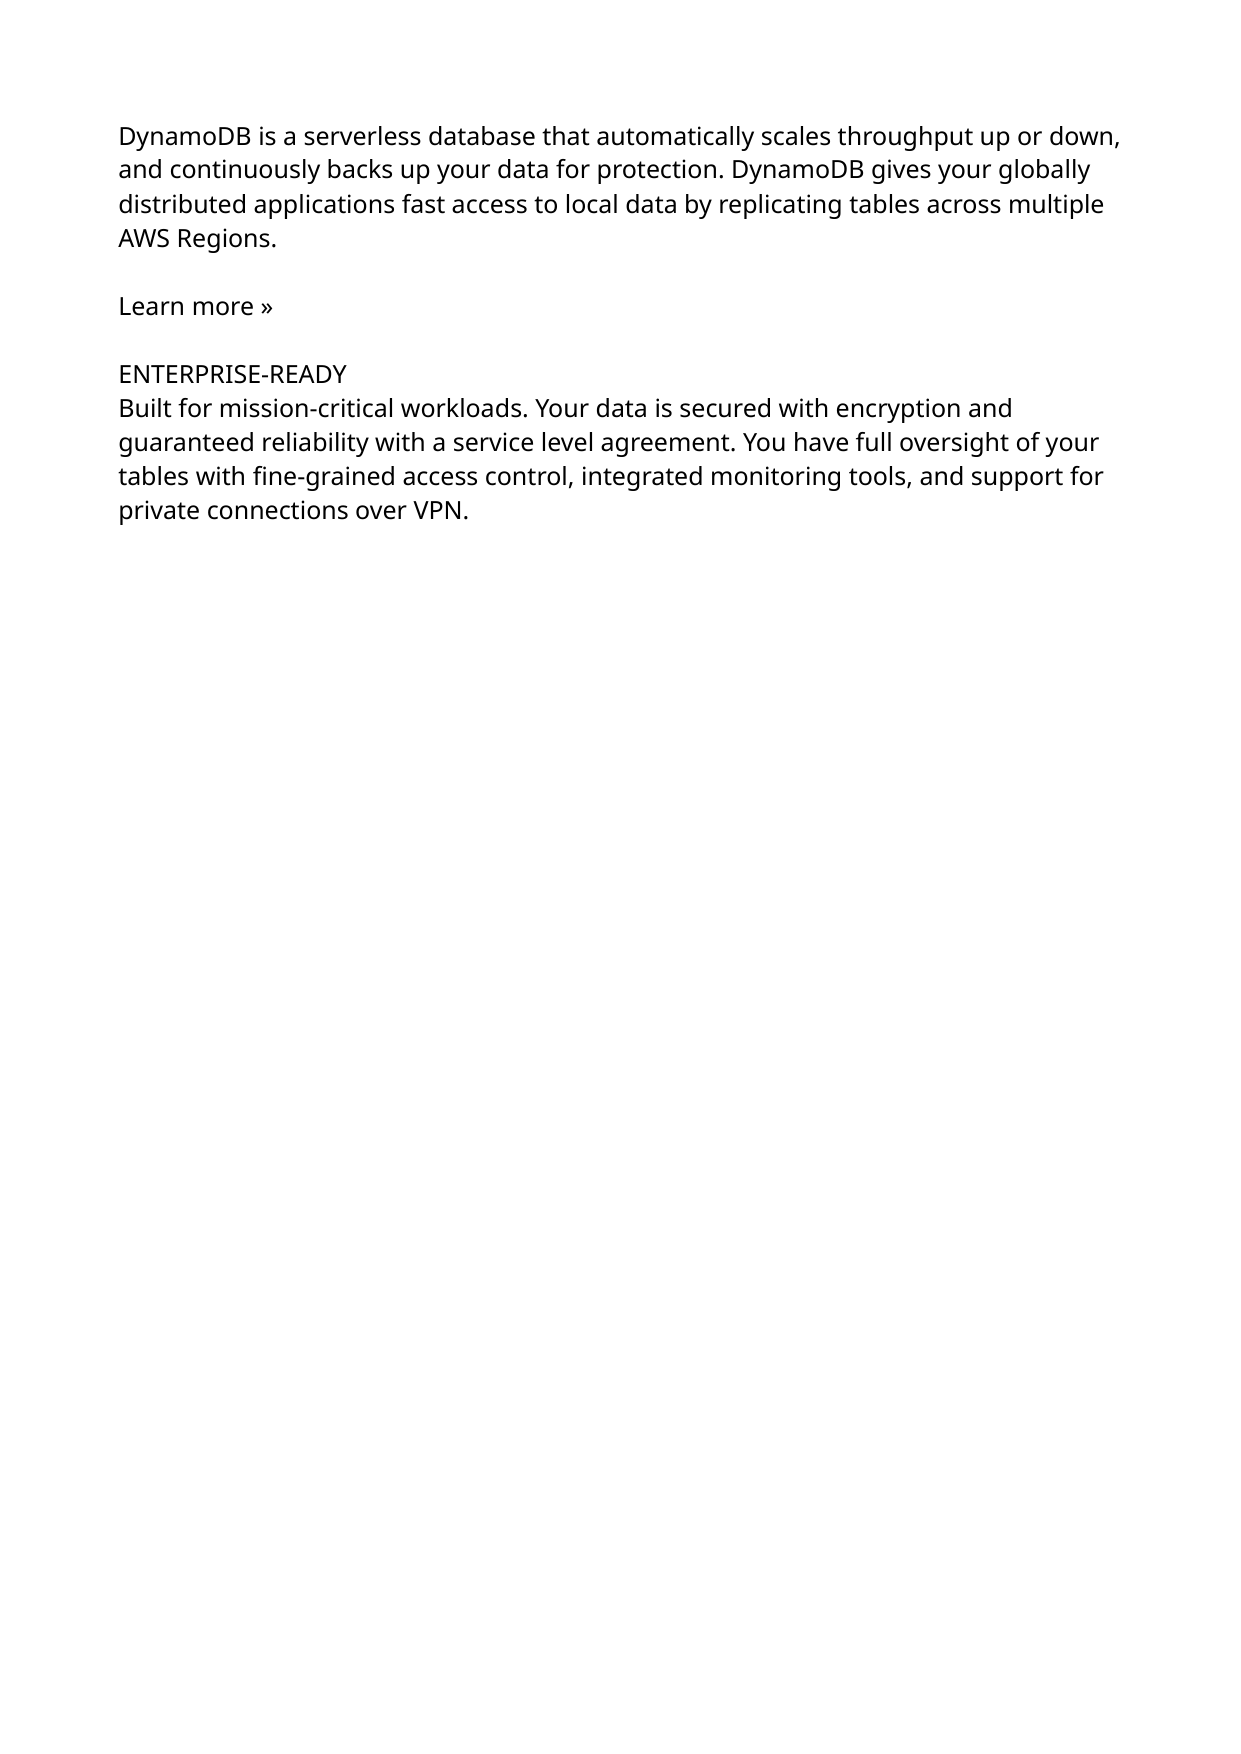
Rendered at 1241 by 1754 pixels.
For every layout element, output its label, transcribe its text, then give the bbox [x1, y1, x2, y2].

text DynamoDB is a serverless database that automatically scales throughput up or down, and continuously backs up your data for protection. DynamoDB gives your globally distributed applications fast access to local data by replicating tables across multiple AWS Regions. [118, 118, 1122, 254]
text Learn more » [118, 288, 1122, 322]
text Built for mission-critical workloads. Your data is secured with encryption and guaranteed reliability with a service level agreement. You have full oversight of your tables with fine-grained access control, integrated monitoring tools, and support for private connections over VPN. [118, 391, 1122, 527]
text ENTERPRISE-READY [118, 357, 1122, 391]
